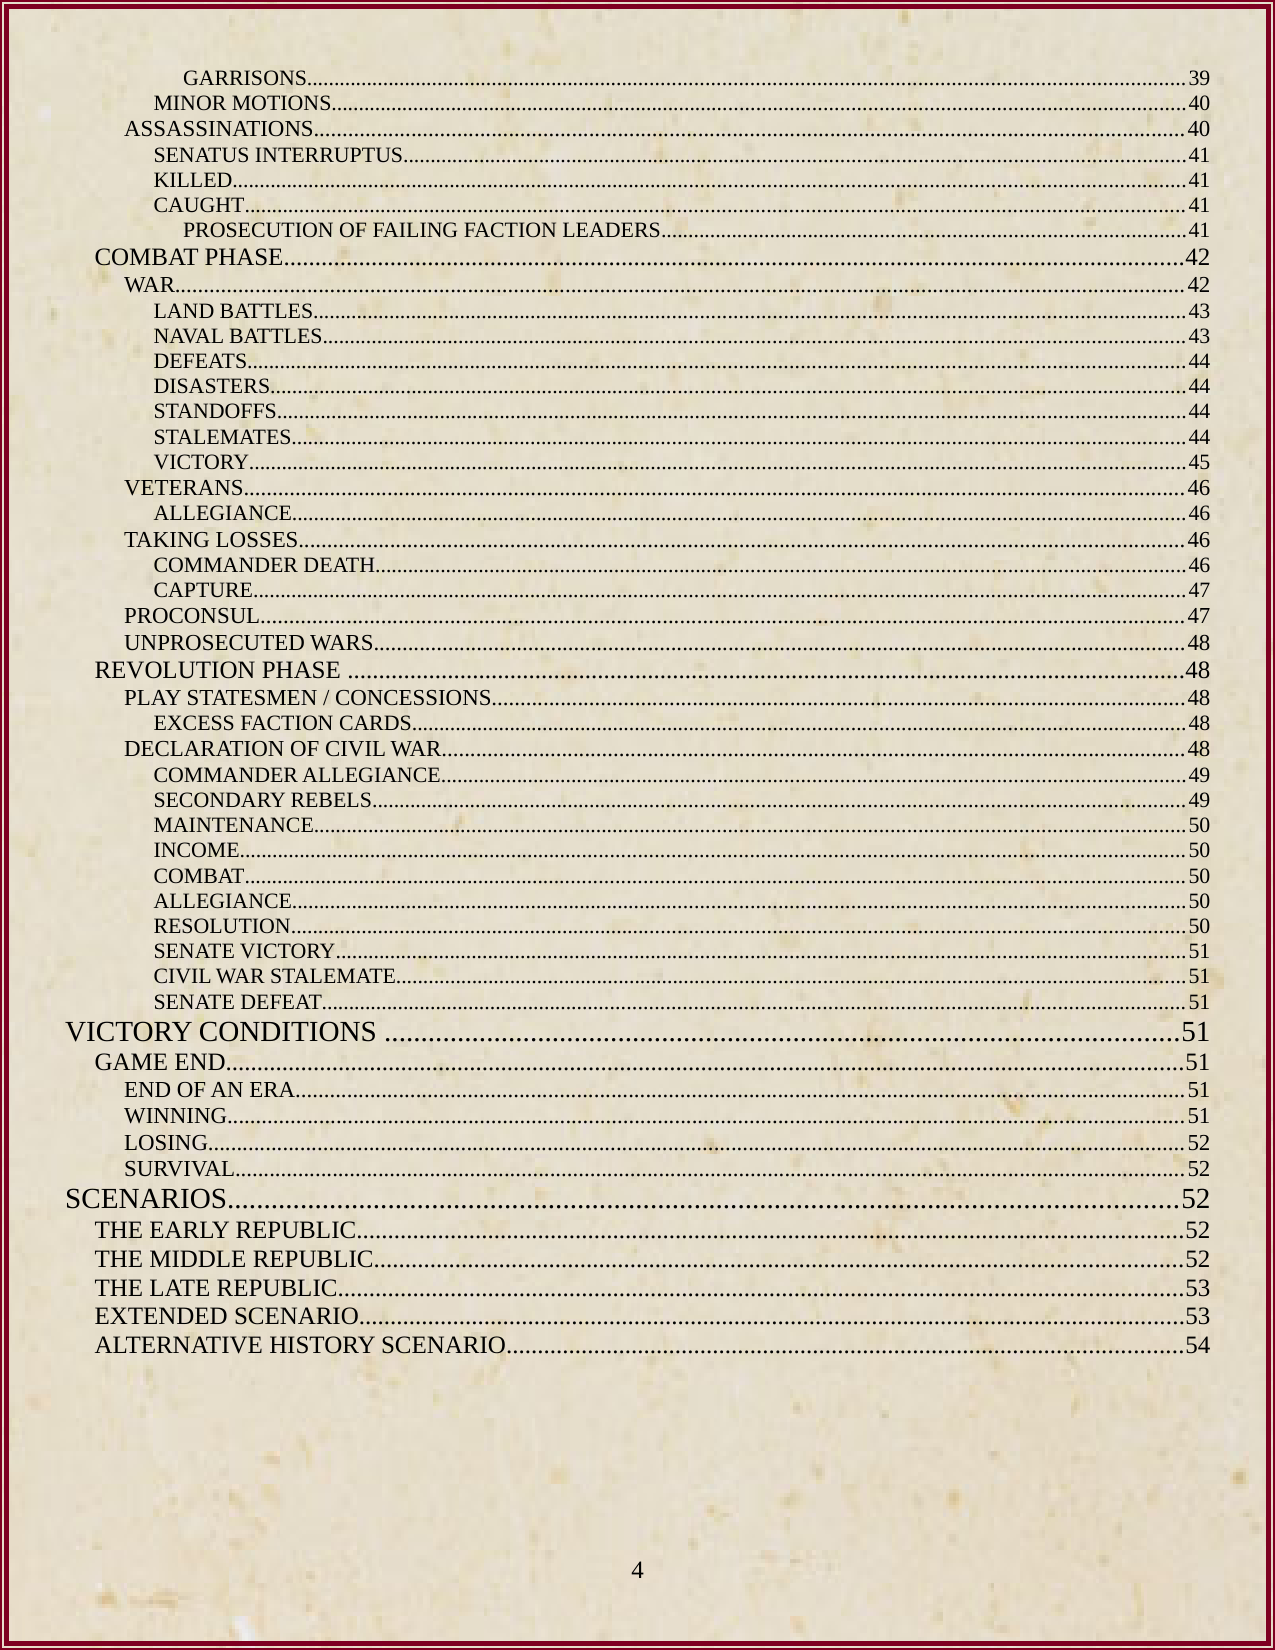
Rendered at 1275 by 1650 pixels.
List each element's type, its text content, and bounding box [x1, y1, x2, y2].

text DECLARATION OF CIVIL WAR 48 [124, 735, 1210, 762]
text ALTERNATIVE HISTORY SCENARIO 54 [94, 1330, 1210, 1359]
text THE EARLY REPUBLIC 52 [94, 1215, 1210, 1244]
text END OF AN ERA 51 [124, 1076, 1210, 1102]
text PLAY STATESMEN / CONCESSIONS 48 [124, 684, 1210, 710]
text LOSING 52 [124, 1129, 1210, 1155]
text WAR 42 [124, 271, 1210, 298]
text SENATE VICTORY 51 [153, 938, 1210, 963]
text MAINTENANCE 50 [153, 812, 1210, 837]
text SURVIVAL 52 [124, 1155, 1210, 1182]
text WINNING 51 [124, 1102, 1210, 1129]
text SENATUS INTERRUPTUS 41 [153, 142, 1210, 167]
text INCOME 50 [153, 837, 1210, 863]
text MINOR MOTIONS 40 [153, 90, 1210, 115]
text LAND BATTLES 43 [153, 298, 1210, 323]
text EXTENDED SCENARIO 53 [94, 1301, 1210, 1330]
text THE LATE REPUBLIC 53 [94, 1273, 1210, 1301]
text REVOLUTION PHASE 48 [94, 655, 1210, 684]
text ALLEGIANCE 50 [153, 888, 1210, 913]
text SENATE DEFEAT 51 [153, 989, 1210, 1014]
text PROSECUTION OF FAILING FACTION LEADERS 41 [183, 217, 1210, 242]
text COMMANDER DEATH 46 [153, 552, 1210, 577]
text SECONDARY REBELS 49 [153, 787, 1210, 812]
text COMBAT 50 [153, 863, 1210, 888]
text ASSASSINATIONS 40 [124, 115, 1210, 142]
text CIVIL WAR STALEMATE 51 [153, 963, 1210, 989]
text NAVAL BATTLES 43 [153, 323, 1210, 348]
text ALLEGIANCE 46 [153, 500, 1210, 526]
text KILLED 41 [153, 167, 1210, 192]
text UNPROSECUTED WARS 48 [124, 629, 1210, 655]
text STALEMATES 44 [153, 424, 1210, 449]
text TAKING LOSSES 46 [124, 526, 1210, 552]
picture [2, 2, 1273, 1648]
text COMMANDER ALLEGIANCE 49 [153, 762, 1210, 787]
text VETERANS 46 [124, 474, 1210, 500]
text VICTORY CONDITIONS 51 [65, 1014, 1210, 1047]
text SCENARIOS 52 [65, 1182, 1210, 1215]
text PROCONSUL 47 [124, 602, 1210, 629]
text DISASTERS 44 [153, 373, 1210, 398]
text EXCESS FACTION CARDS 48 [153, 710, 1210, 735]
text CAPTURE 47 [153, 577, 1210, 602]
text GAME END 51 [94, 1047, 1210, 1076]
text CAUGHT 41 [153, 192, 1210, 217]
text STANDOFFS 44 [153, 398, 1210, 424]
text VICTORY 45 [153, 449, 1210, 474]
text GARRISONS 39 [183, 65, 1210, 90]
text DEFEATS 44 [153, 348, 1210, 373]
text RESOLUTION 50 [153, 913, 1210, 938]
text THE MIDDLE REPUBLIC 52 [94, 1244, 1210, 1273]
text COMBAT PHASE 42 [94, 242, 1210, 271]
